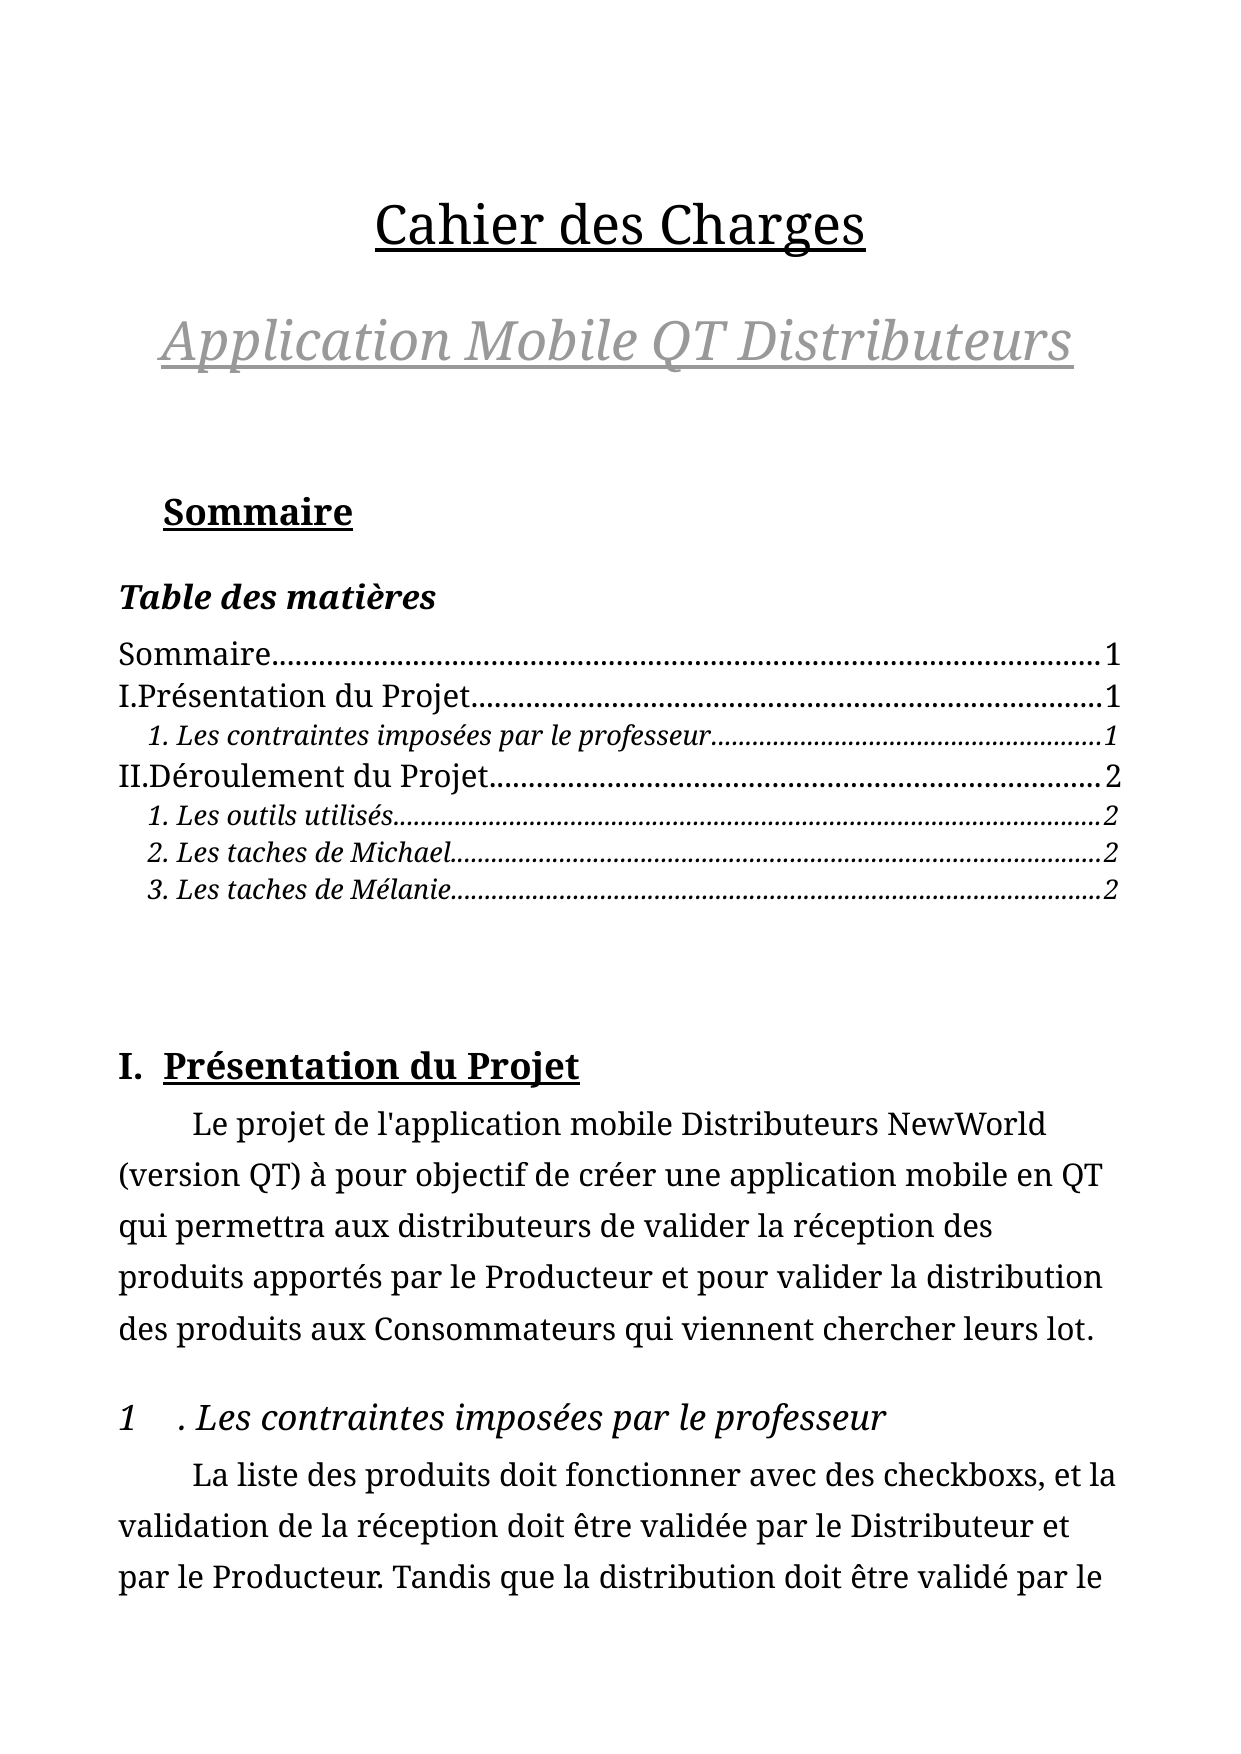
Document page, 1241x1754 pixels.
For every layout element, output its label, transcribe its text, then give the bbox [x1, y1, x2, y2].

text La liste des produits doit fonctionner avec des checkboxs, et la validation de la réception doit être validée par le Distributeur et par le Producteur. Tandis que la distribution doit être validé par le [118, 1453, 1122, 1598]
subtitle Table des matières [118, 574, 1122, 619]
subtitle Sommaire [118, 487, 1122, 536]
text I.Présentation du Projet 1 [118, 674, 1122, 717]
text 1. Les outils utilisés 2 [148, 796, 1122, 833]
text Le projet de l'application mobile Distributeurs NewWorld (version QT) à pour objectif de créer une application mobile en QT qui permettra aux distributeurs de valider la réception des produits apportés par le Producteur et pour valider la distribution des produits aux Consommateurs qui viennent chercher leurs lot. [118, 1102, 1122, 1349]
text 2. Les taches de Michael 2 [148, 833, 1122, 870]
text Application Mobile QT Distributeurs [118, 303, 1122, 376]
text Cahier des Charges [118, 186, 1122, 260]
subtitle Présentation du Projet [118, 1040, 1122, 1090]
text 1. Les contraintes imposées par le professeur 1 [148, 717, 1122, 754]
subtitle . Les contraintes imposées par le professeur [118, 1393, 1122, 1441]
text II.Déroulement du Projet 2 [118, 754, 1122, 796]
text Sommaire 1 [118, 632, 1122, 674]
text 3. Les taches de Mélanie 2 [148, 870, 1122, 907]
